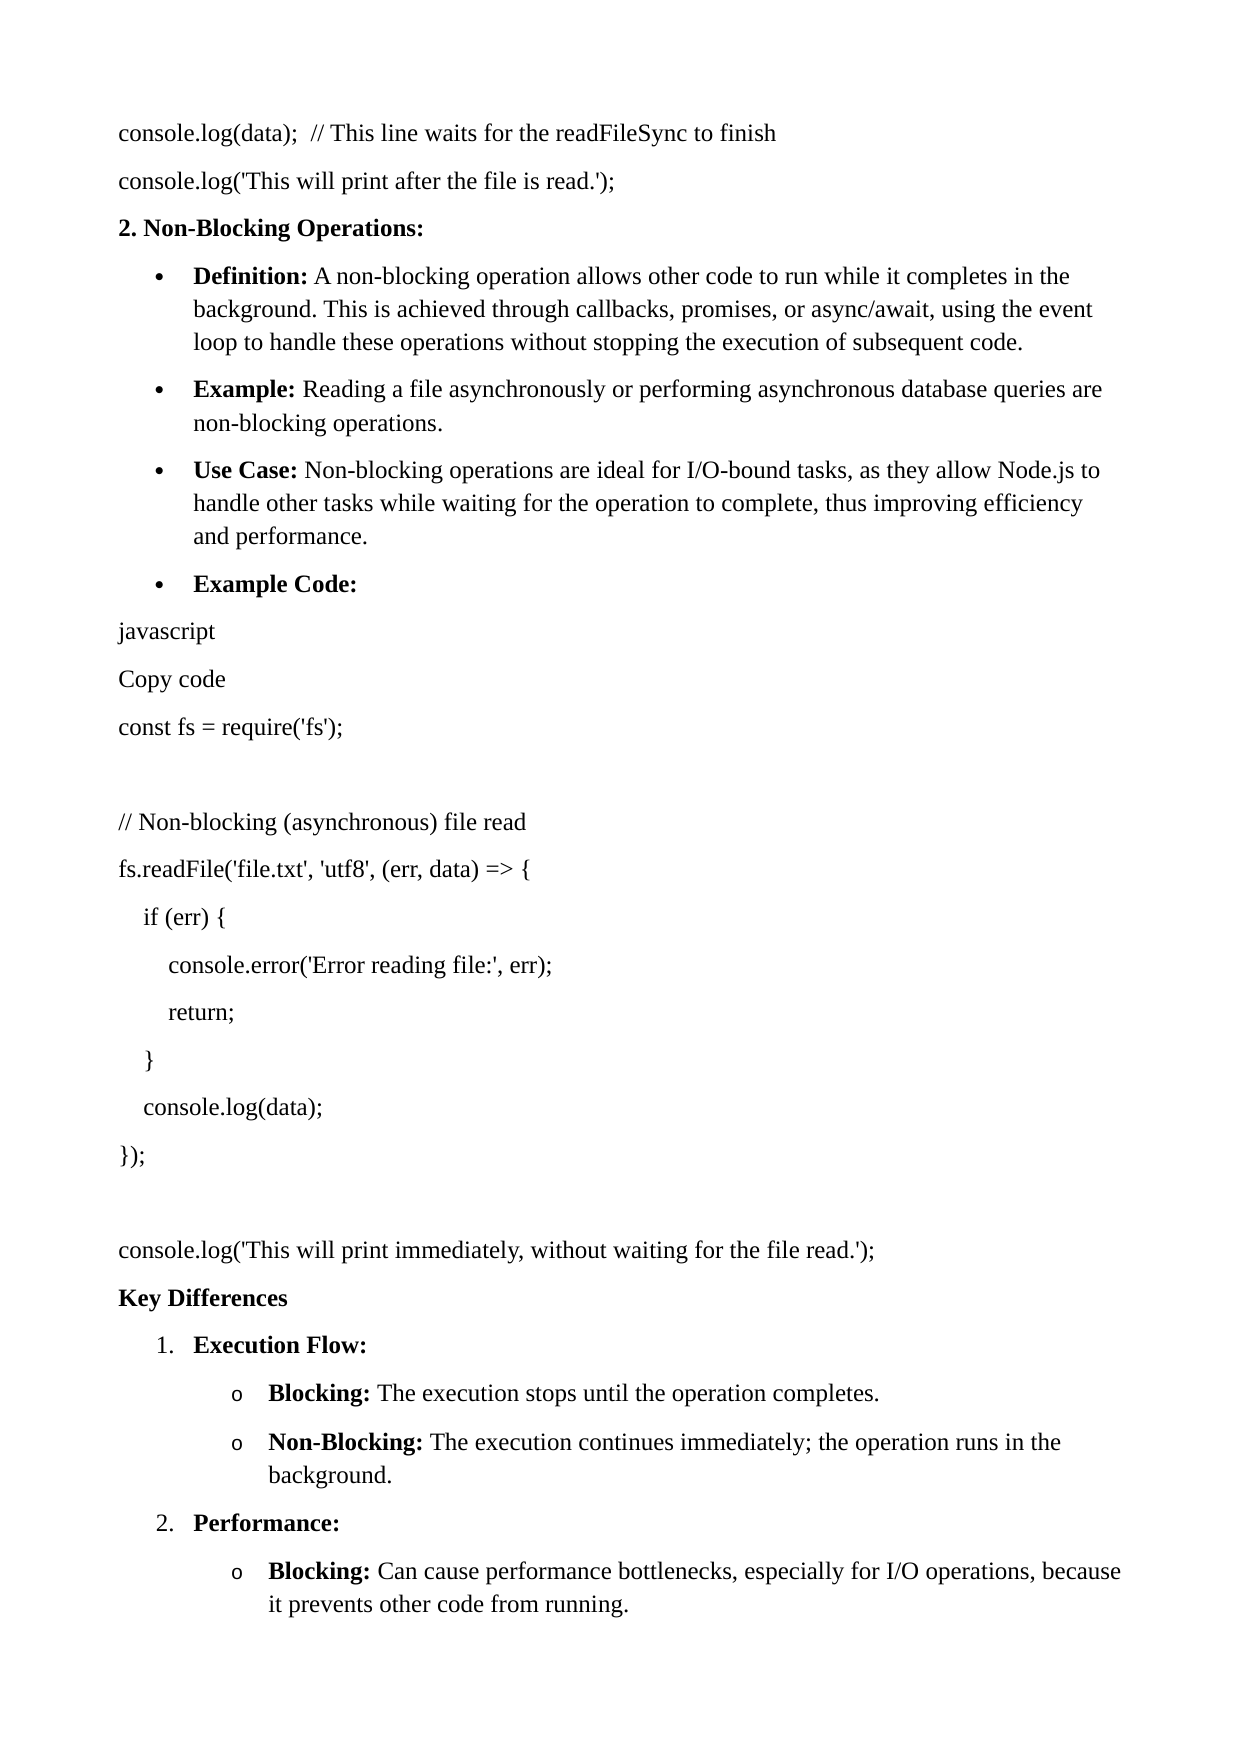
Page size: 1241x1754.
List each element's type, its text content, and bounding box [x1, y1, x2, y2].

list Example: Reading a file asynchronously or performing asynchronous database queries are non-blocking operations. [156, 374, 1122, 436]
text Key Differences [118, 1283, 1122, 1312]
text return; [118, 997, 1122, 1026]
text console.log(data); [118, 1092, 1122, 1121]
list Definition: A non-blocking operation allows other code to run while it completes in the background. This is achieved through callbacks, promises, or async/await, using the event loop to handle these operations without stopping the execution of subsequent code. [156, 261, 1122, 356]
list Performance: [156, 1508, 1122, 1537]
text // Non-blocking (asynchronous) file read [118, 807, 1122, 836]
text console.error('Error reading file:', err); [118, 950, 1122, 978]
list Use Case: Non-blocking operations are ideal for I/O-bound tasks, as they allow Node.js to handle other tasks while waiting for the operation to complete, thus improving efficiency and performance. [156, 455, 1122, 550]
text }); [118, 1140, 1122, 1169]
list Non-Blocking: The execution continues immediately; the operation runs in the background. [231, 1427, 1122, 1489]
text console.log('This will print immediately, without waiting for the file read.'); [118, 1235, 1122, 1264]
text Copy code [118, 664, 1122, 693]
text console.log('This will print after the file is read.'); [118, 166, 1122, 194]
text 2. Non-Blocking Operations: [118, 213, 1122, 242]
list Blocking: The execution stops until the operation completes. [231, 1378, 1122, 1408]
list Blocking: Can cause performance bottlenecks, especially for I/O operations, because it prevents other code from running. [231, 1556, 1122, 1618]
text console.log(data); // This line waits for the readFileSync to finish [118, 118, 1122, 147]
text javascript [118, 616, 1122, 645]
list Execution Flow: [156, 1331, 1122, 1359]
text const fs = require('fs'); [118, 712, 1122, 740]
text fs.readFile('file.txt', 'utf8', (err, data) => { [118, 854, 1122, 883]
list Example Code: [156, 569, 1122, 598]
text if (err) { [118, 902, 1122, 931]
text } [118, 1045, 1122, 1074]
